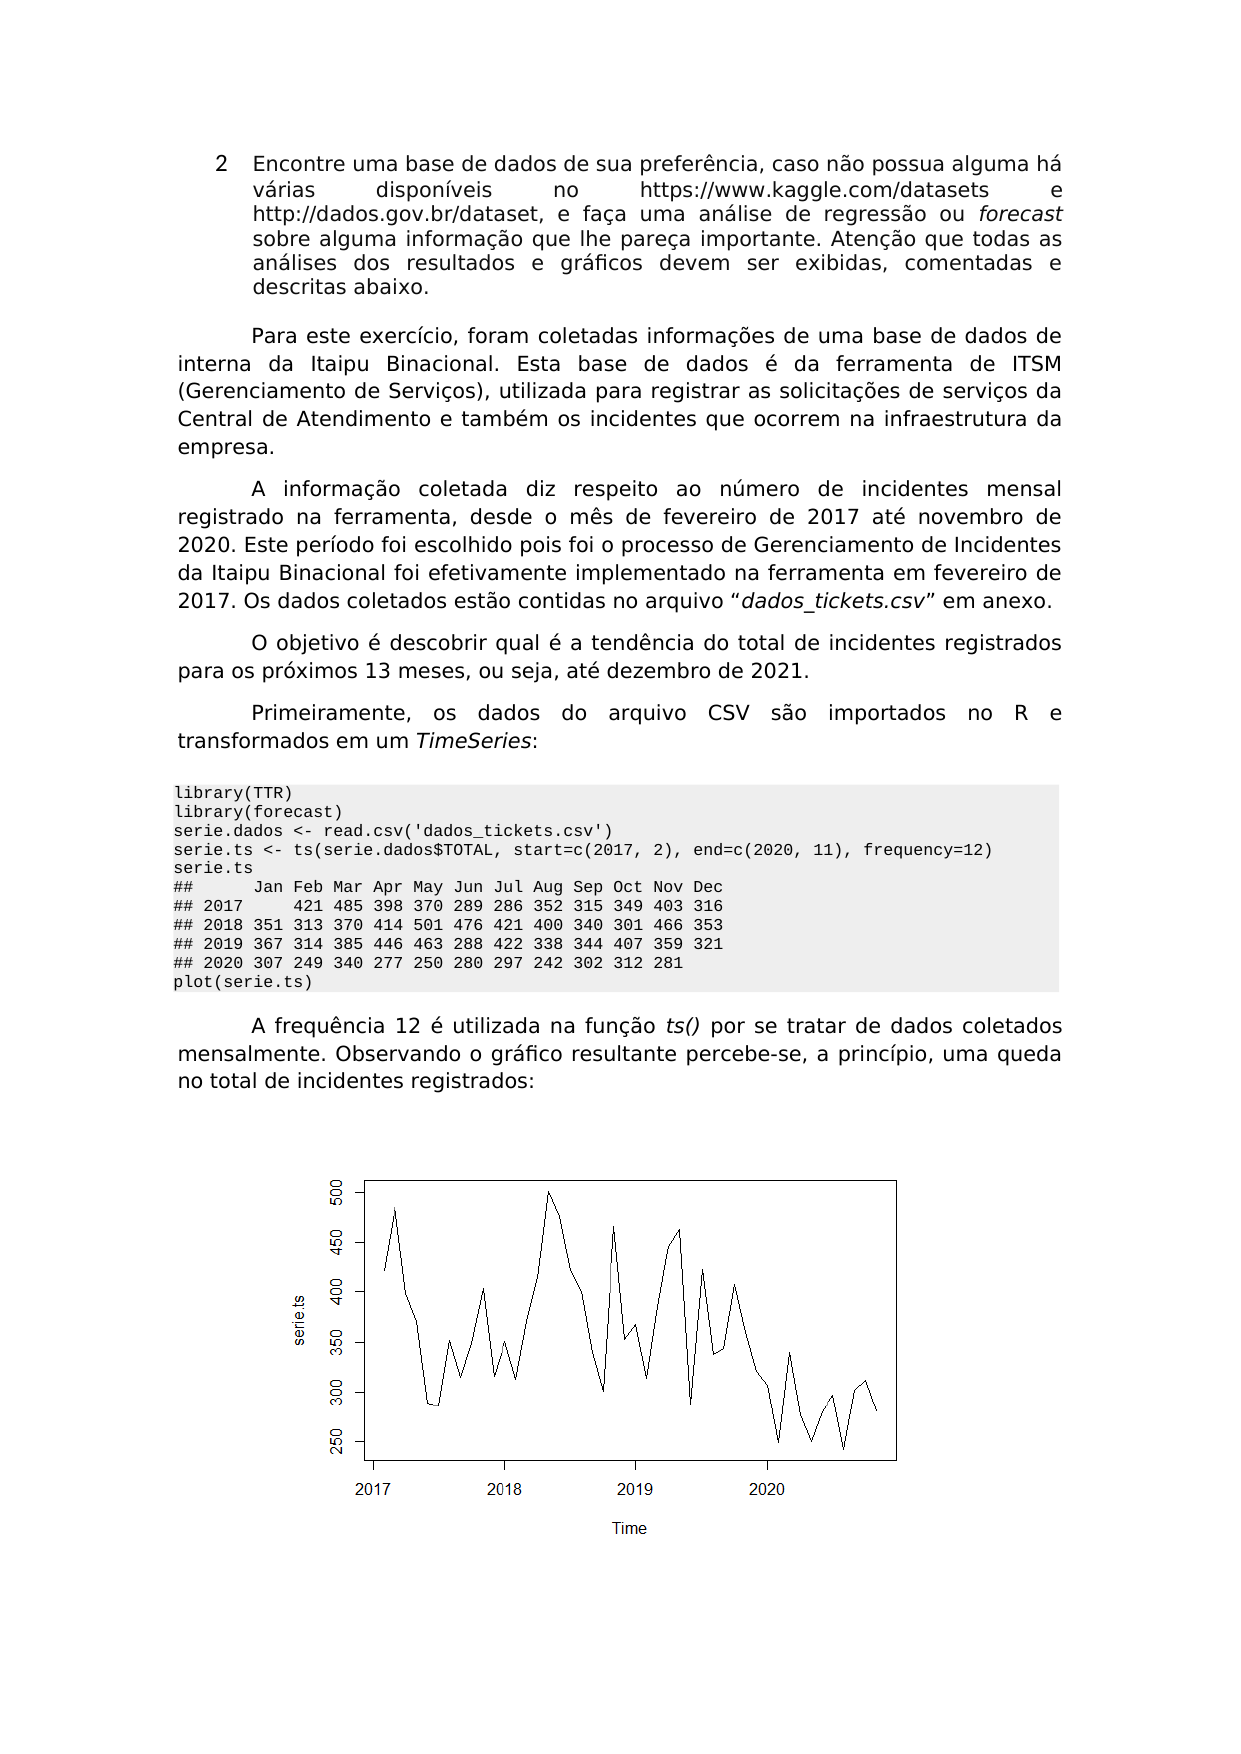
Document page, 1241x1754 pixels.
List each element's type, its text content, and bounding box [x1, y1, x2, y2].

text A frequência 12 é utilizada na função ts() por se tratar de dados coletados mensalmente. Observando o gráfico resultante percebe-se, a princípio, uma queda no total de incidentes registrados: [177, 771, 1063, 1094]
text Primeiramente, os dados do arquivo CSV são importados no R e transformados em um TimeSeries: [177, 701, 1063, 753]
picture [286, 1102, 936, 1557]
text A informação coletada diz respeito ao número de incidentes mensal registrado na ferramenta, desde o mês de fevereiro de 2017 até novembro de 2020. Este período foi escolhido pois foi o processo de Gerenciamento de Incidentes da Itaipu Binacional foi efetivamente implementado na ferramenta em fevereiro de 2017. Os dados coletados estão contidas no arquivo “dados_tickets.csv” em anexo. [177, 477, 1063, 613]
list Encontre uma base de dados de sua preferência, caso não possua alguma há várias disponíveis no https://www.kaggle.com/datasets e http://dados.gov.br/dataset, e faça uma análise de regressão ou forecast sobre alguma informação que lhe pareça importante. Atenção que todas as análises dos resultados e gráficos devem ser exibidas, comentadas e descritas abaixo. [215, 148, 1063, 299]
text Para este exercício, foram coletadas informações de uma base de dados de interna da Itaipu Binacional. Esta base de dados é da ferramenta de ITSM (Gerenciamento de Serviços), utilizada para registrar as solicitações de serviços da Central de Atendimento e também os incidentes que ocorrem na infraestrutura da empresa. [177, 324, 1063, 459]
text O objetivo é descobrir qual é a tendência do total de incidentes registrados para os próximos 13 meses, ou seja, até dezembro de 2021. [177, 631, 1063, 683]
